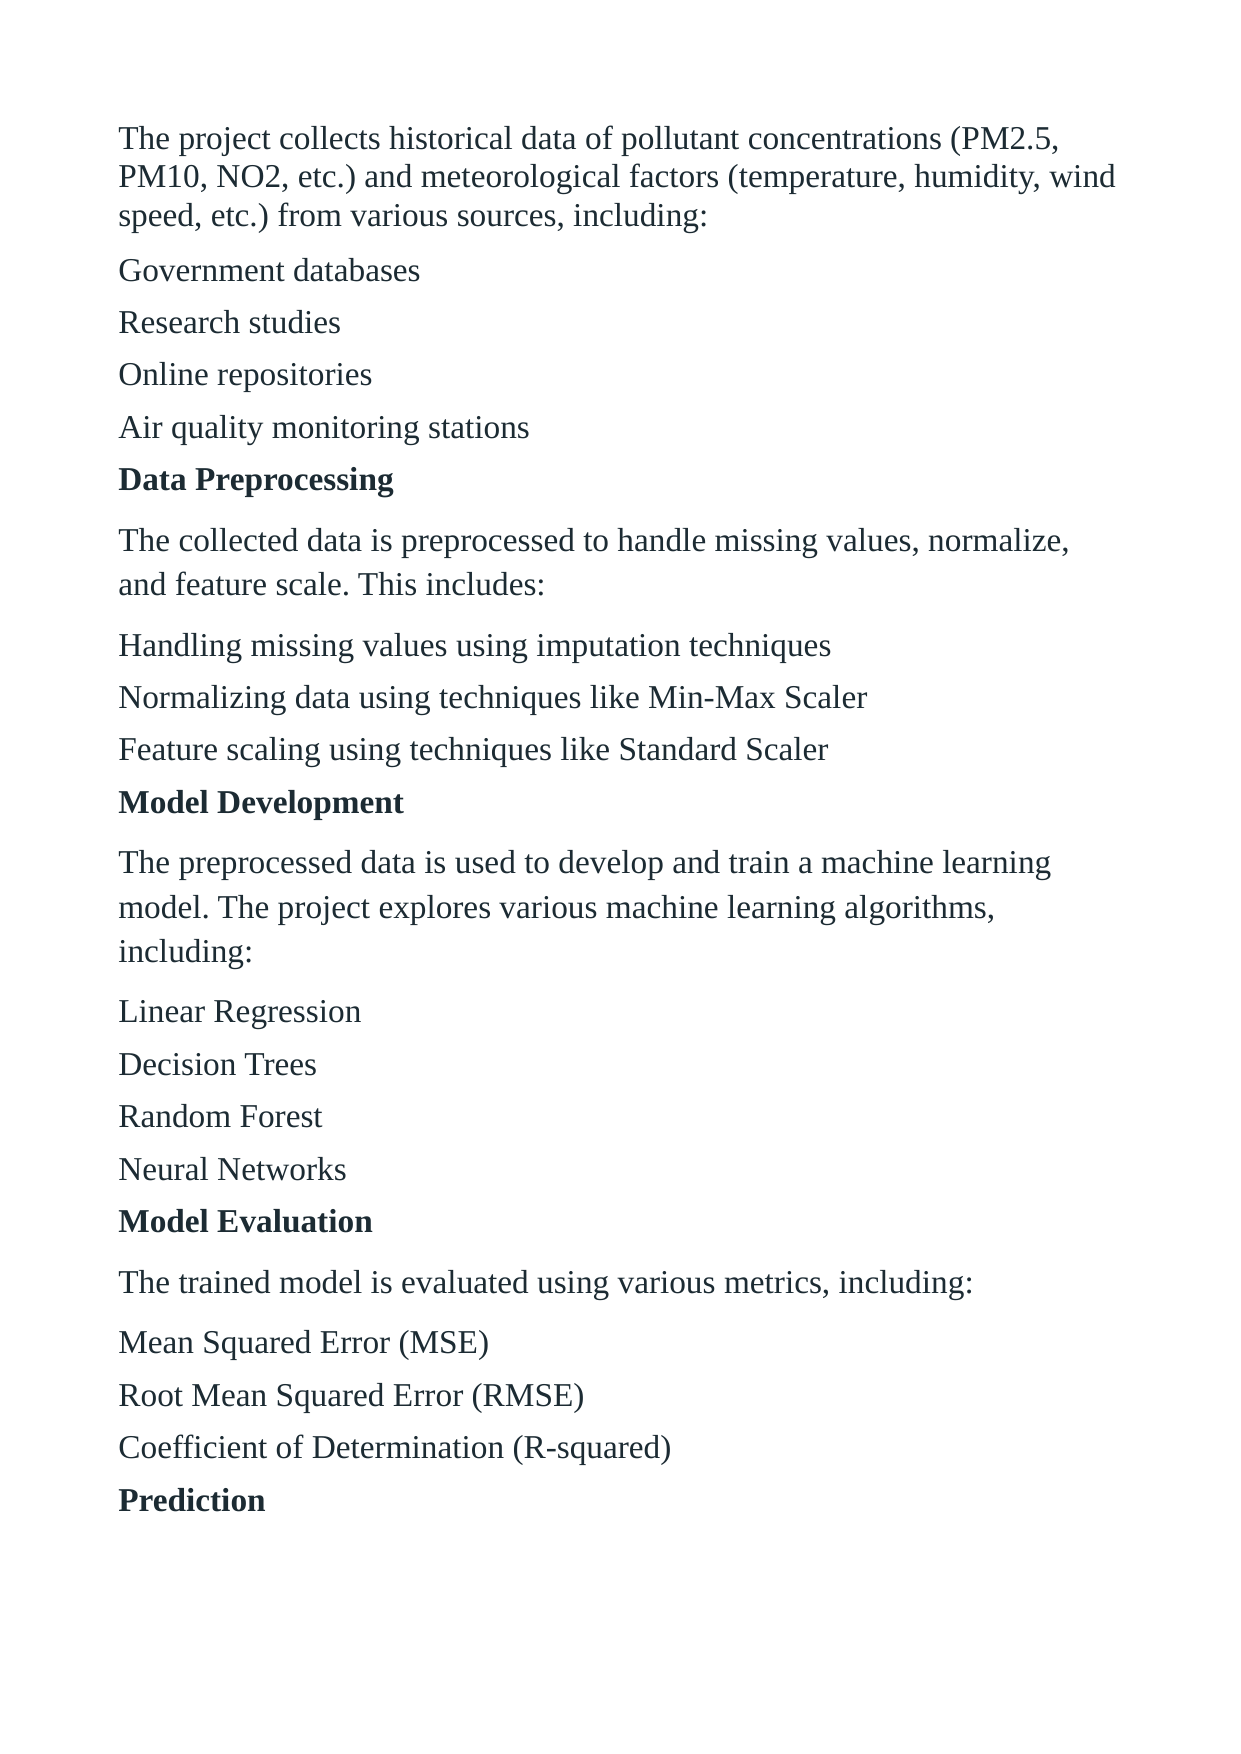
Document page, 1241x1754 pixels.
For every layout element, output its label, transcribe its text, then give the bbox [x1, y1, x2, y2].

list Root Mean Squared Error (RMSE) [118, 1375, 1122, 1413]
text The preprocessed data is used to develop and train a machine learning model. The project explores various machine learning algorithms, including: [118, 843, 1122, 969]
text The collected data is preprocessed to handle missing values, normalize, and feature scale. This includes: [118, 520, 1122, 602]
list Research studies [118, 302, 1122, 341]
text Prediction [118, 1480, 1122, 1518]
text The project collects historical data of pollutant concentrations (PM2.5, PM10, NO2, etc.) and meteorological factors (temperature, humidity, wind speed, etc.) from various sources, including: [118, 118, 1122, 233]
list Air quality monitoring stations [118, 407, 1122, 445]
text Model Development [118, 782, 1122, 820]
list Handling missing values using imputation techniques [118, 625, 1122, 663]
list Feature scaling using techniques like Standard Scaler [118, 730, 1122, 768]
text The trained model is evaluated using various metrics, including: [118, 1262, 1122, 1300]
list Coefficient of Determination (R-squared) [118, 1427, 1122, 1466]
list Mean Squared Error (MSE) [118, 1323, 1122, 1361]
list Linear Regression [118, 992, 1122, 1030]
list Online repositories [118, 354, 1122, 393]
list Random Forest [118, 1096, 1122, 1135]
list Government databases [118, 250, 1122, 288]
list Decision Trees [118, 1044, 1122, 1082]
text Model Evaluation [118, 1201, 1122, 1239]
list Neural Networks [118, 1149, 1122, 1187]
text Data Preprocessing [118, 459, 1122, 498]
list Normalizing data using techniques like Min-Max Scaler [118, 677, 1122, 716]
